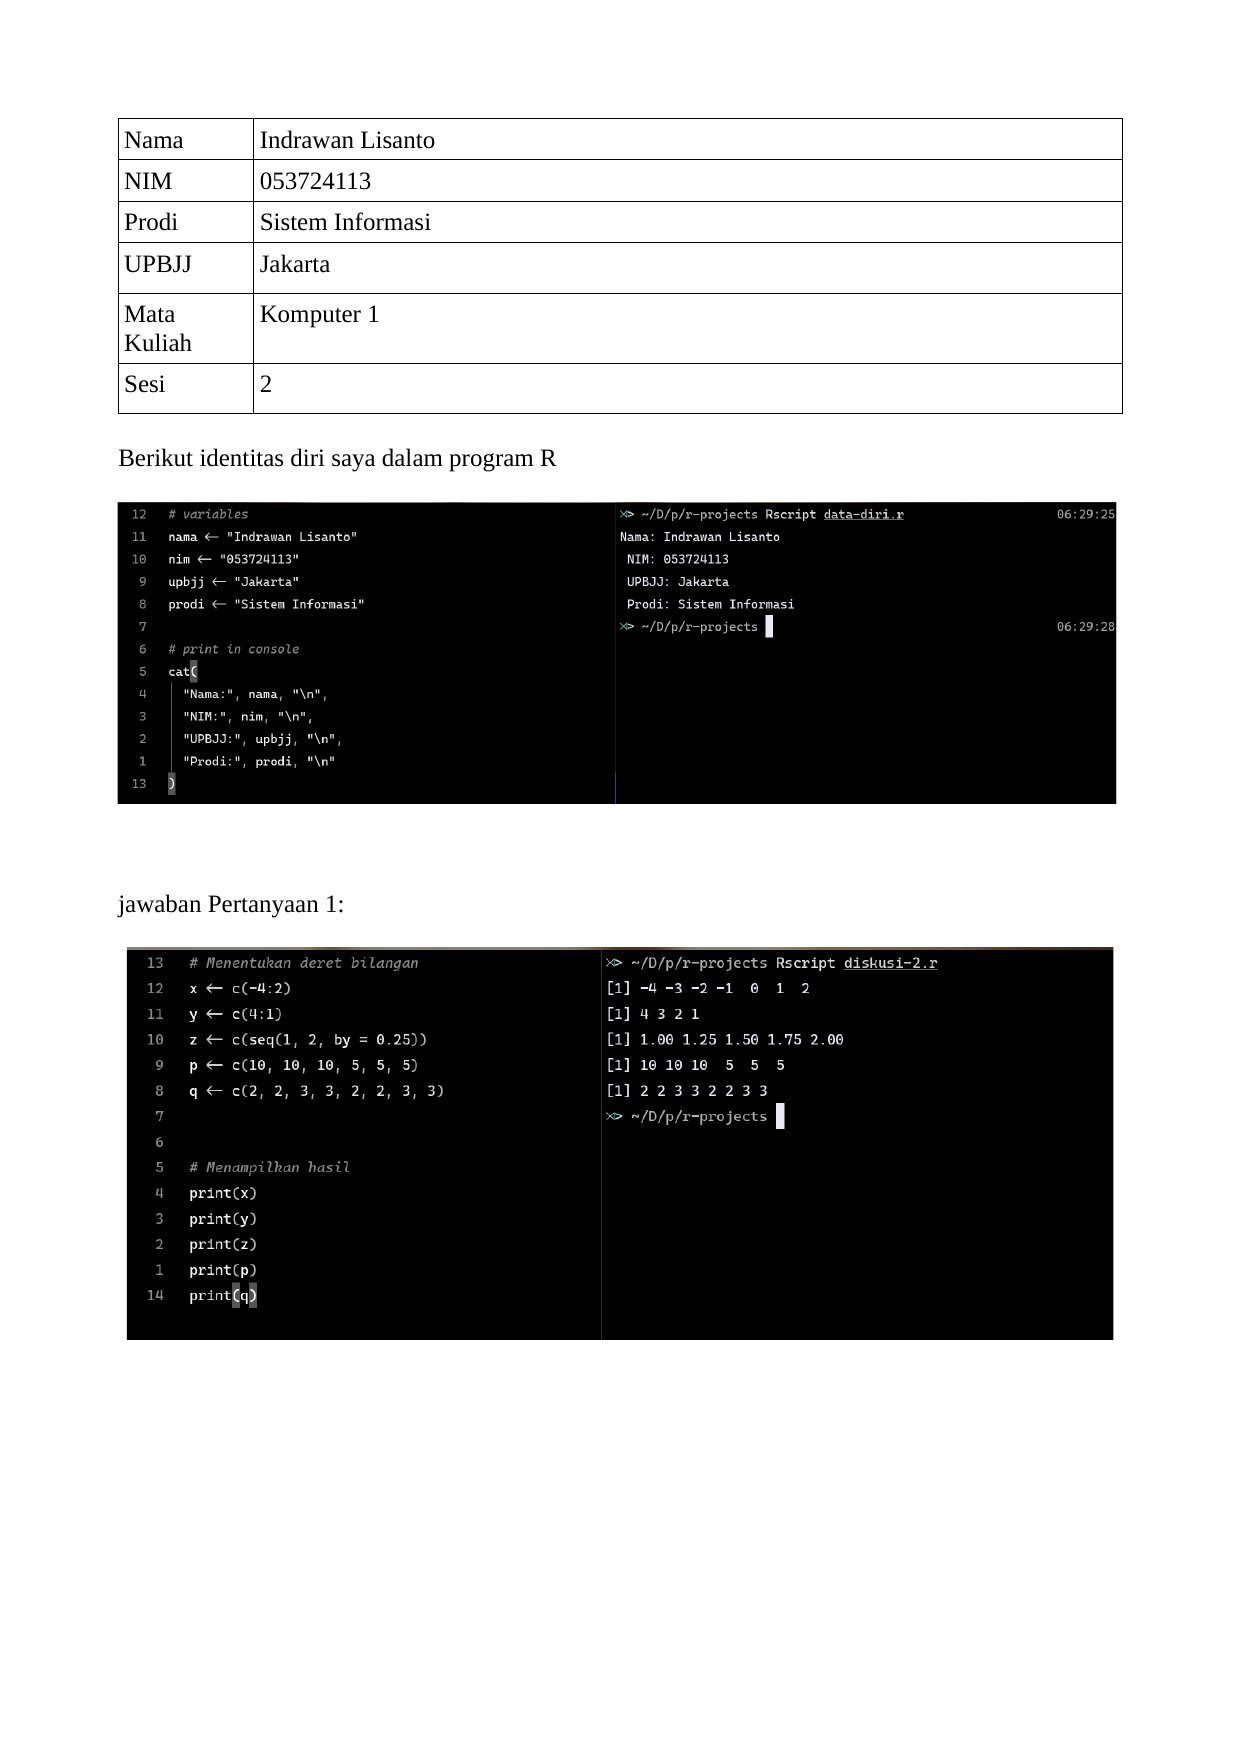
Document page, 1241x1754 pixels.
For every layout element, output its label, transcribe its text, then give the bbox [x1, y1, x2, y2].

picture [117, 502, 1117, 804]
table_cell NIM [119, 160, 253, 201]
table_cell Komputer 1 [254, 294, 1122, 363]
table_cell Sesi [119, 364, 253, 413]
text jawaban Pertanyaan 1: [118, 861, 1122, 918]
table_cell UPBJJ [119, 243, 253, 293]
picture [126, 947, 1114, 1340]
table_header Indrawan Lisanto [254, 119, 1122, 159]
table_cell Jakarta [254, 243, 1122, 293]
text Berikut identitas diri saya dalam program R [118, 443, 1122, 472]
table_header Nama [119, 119, 253, 159]
table_cell Prodi [119, 202, 253, 242]
table_cell Mata Kuliah [119, 294, 253, 363]
table_cell 2 [254, 364, 1122, 413]
table_cell 053724113 [254, 160, 1122, 201]
table_cell Sistem Informasi [254, 202, 1122, 242]
